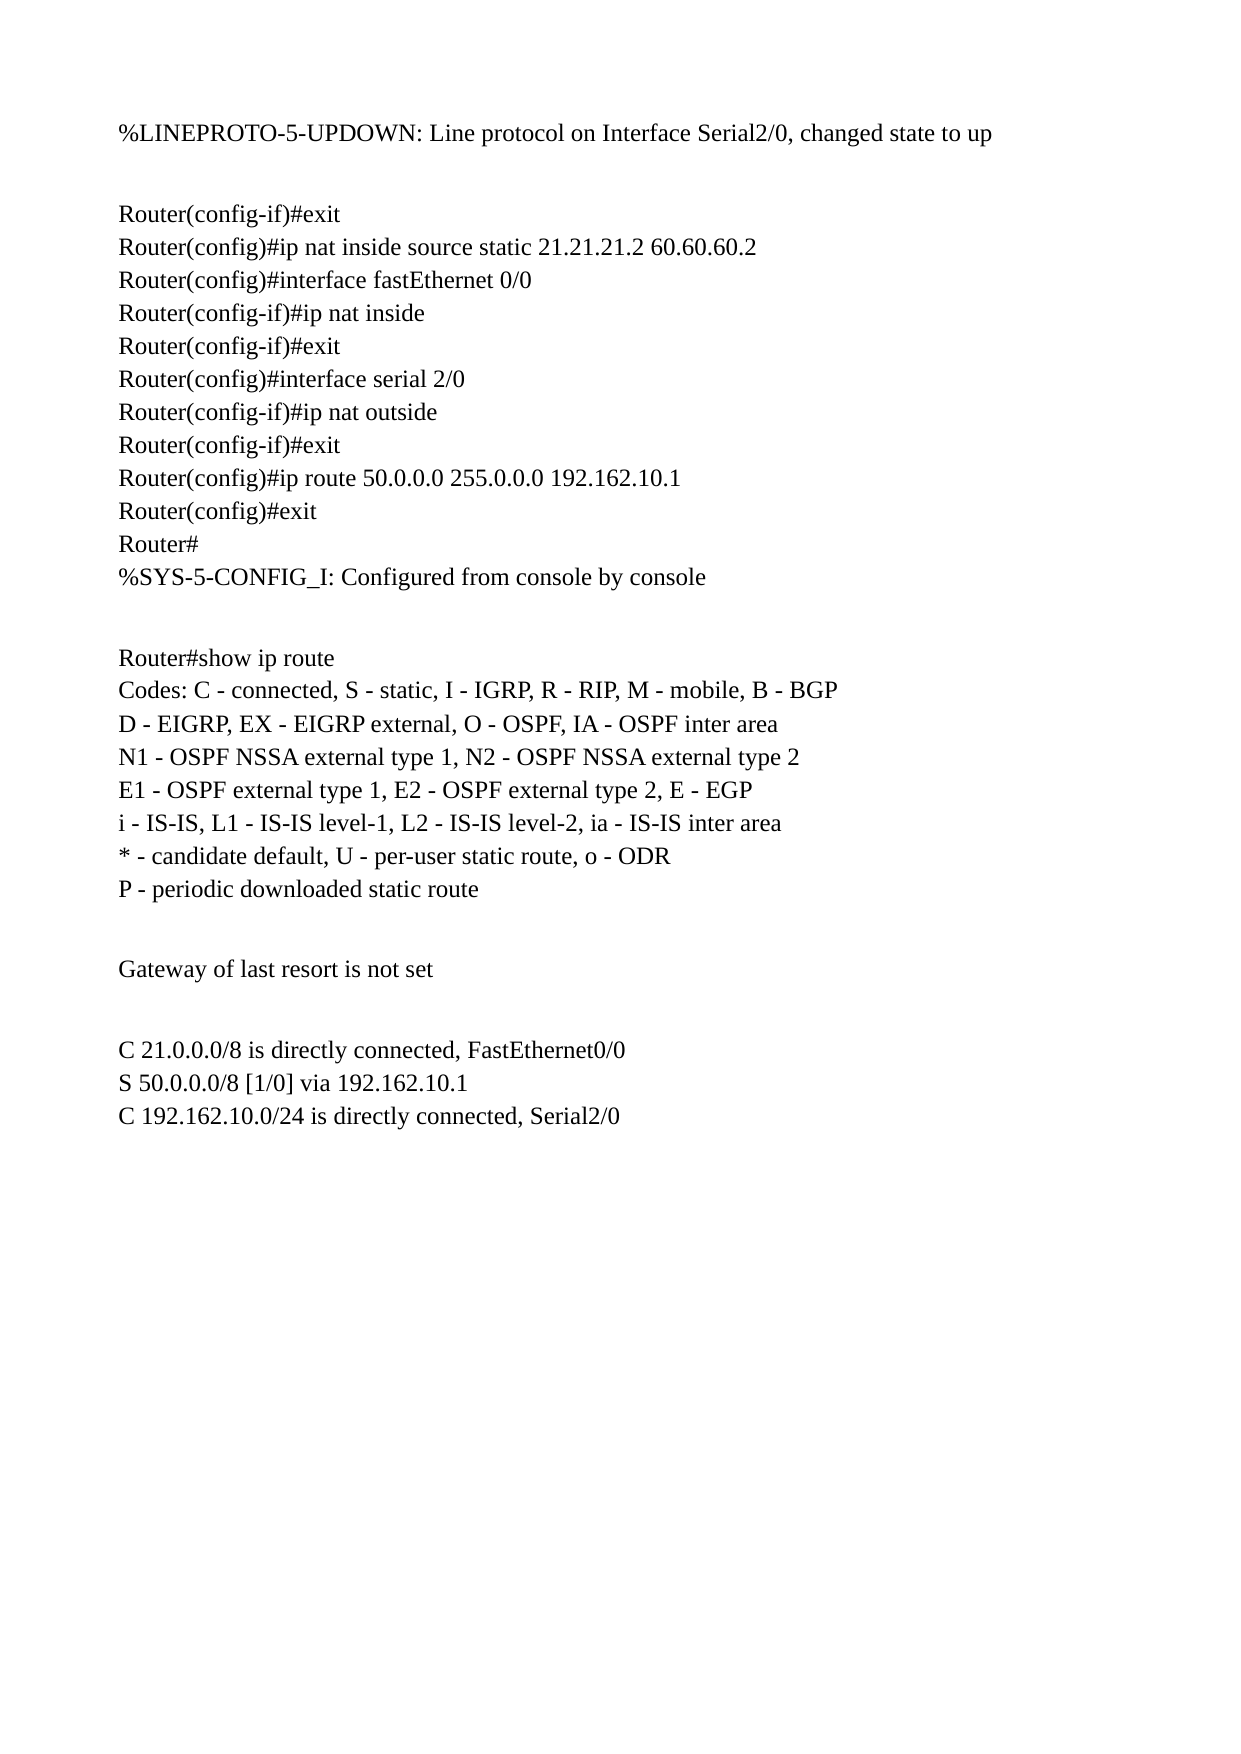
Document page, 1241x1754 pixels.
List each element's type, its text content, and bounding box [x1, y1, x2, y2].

text Router# [118, 529, 1122, 558]
text C 21.0.0.0/8 is directly connected, FastEthernet0/0 [118, 1035, 1122, 1064]
text Router(config-if)#exit [118, 331, 1122, 359]
text Router(config-if)#exit [118, 430, 1122, 459]
text * - candidate default, U - per-user static route, o - ODR [118, 841, 1122, 869]
text Router(config)#interface fastEthernet 0/0 [118, 265, 1122, 293]
text E1 - OSPF external type 1, E2 - OSPF external type 2, E - EGP [118, 775, 1122, 803]
text Router(config)#ip nat inside source static 21.21.21.2 60.60.60.2 [118, 232, 1122, 261]
text %SYS-5-CONFIG_I: Configured from console by console [118, 562, 1122, 591]
text Router(config-if)#exit [118, 199, 1122, 227]
text Router(config)#exit [118, 496, 1122, 525]
text Router(config-if)#ip nat outside [118, 397, 1122, 426]
text Router(config-if)#ip nat inside [118, 298, 1122, 327]
text Router(config)#ip route 50.0.0.0 255.0.0.0 192.162.10.1 [118, 463, 1122, 492]
text %LINEPROTO-5-UPDOWN: Line protocol on Interface Serial2/0, changed state to up [118, 118, 1122, 147]
text i - IS-IS, L1 - IS-IS level-1, L2 - IS-IS level-2, ia - IS-IS inter area [118, 808, 1122, 836]
text C 192.162.10.0/24 is directly connected, Serial2/0 [118, 1101, 1122, 1130]
text Router(config)#interface serial 2/0 [118, 364, 1122, 393]
text P - periodic downloaded static route [118, 874, 1122, 902]
text Gateway of last resort is not set [118, 954, 1122, 983]
text Codes: C - connected, S - static, I - IGRP, R - RIP, M - mobile, B - BGP [118, 676, 1122, 704]
text S 50.0.0.0/8 [1/0] via 192.162.10.1 [118, 1068, 1122, 1097]
text D - EIGRP, EX - EIGRP external, O - OSPF, IA - OSPF inter area [118, 709, 1122, 737]
text Router#show ip route [118, 643, 1122, 671]
text N1 - OSPF NSSA external type 1, N2 - OSPF NSSA external type 2 [118, 742, 1122, 770]
